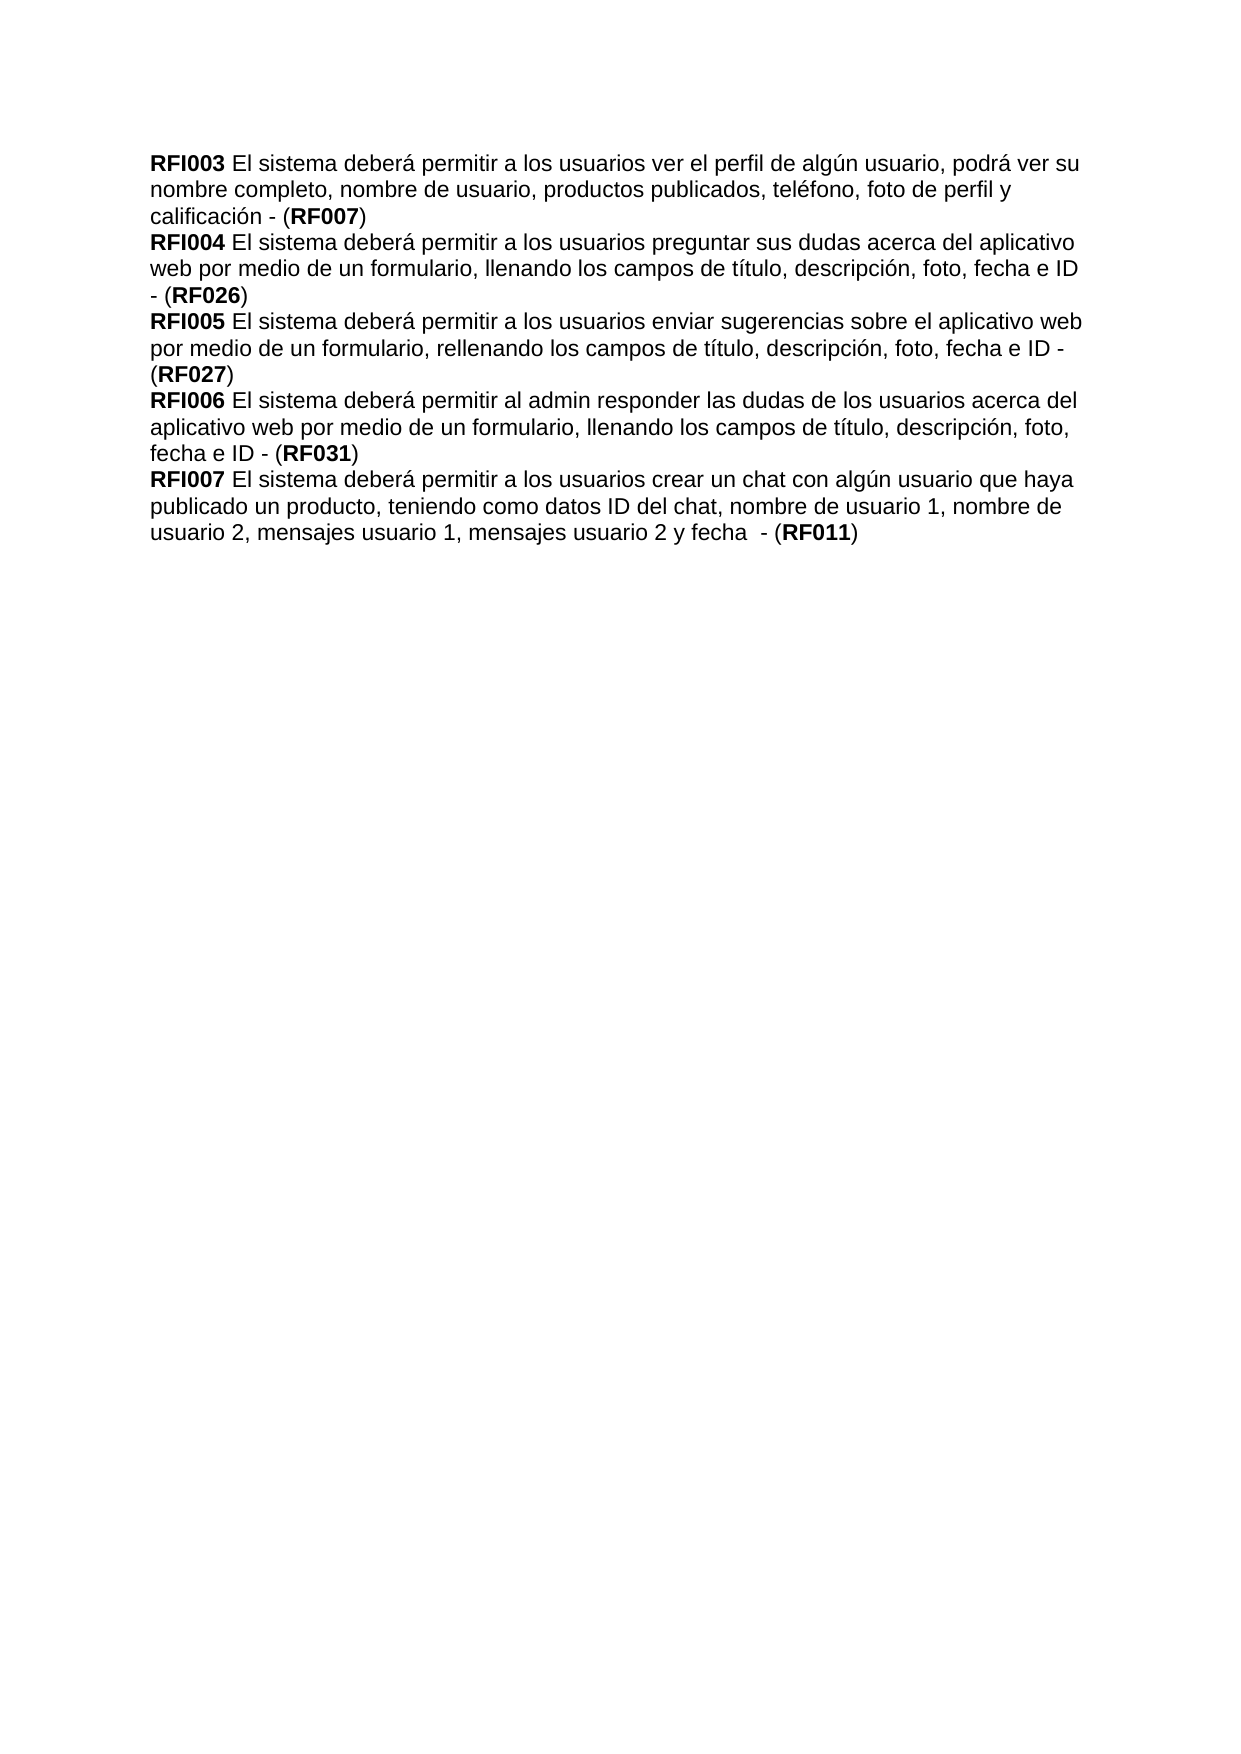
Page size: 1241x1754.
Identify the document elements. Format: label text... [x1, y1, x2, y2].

text RFI007 El sistema deberá permitir a los usuarios crear un chat con algún usuario que haya publicado un producto, teniendo como datos ID del chat, nombre de usuario 1, nombre de usuario 2, mensajes usuario 1, mensajes usuario 2 y fecha - (RF011) [150, 466, 1090, 545]
text RFI005 El sistema deberá permitir a los usuarios enviar sugerencias sobre el aplicativo web por medio de un formulario, rellenando los campos de título, descripción, foto, fecha e ID - (RF027) [150, 308, 1090, 387]
text RFI006 El sistema deberá permitir al admin responder las dudas de los usuarios acerca del aplicativo web por medio de un formulario, llenando los campos de título, descripción, foto, fecha e ID - (RF031) [150, 387, 1090, 466]
text RFI004 El sistema deberá permitir a los usuarios preguntar sus dudas acerca del aplicativo web por medio de un formulario, llenando los campos de título, descripción, foto, fecha e ID - (RF026) [150, 229, 1090, 308]
text RFI003 El sistema deberá permitir a los usuarios ver el perfil de algún usuario, podrá ver su nombre completo, nombre de usuario, productos publicados, teléfono, foto de perfil y calificación - (RF007) [150, 150, 1090, 229]
